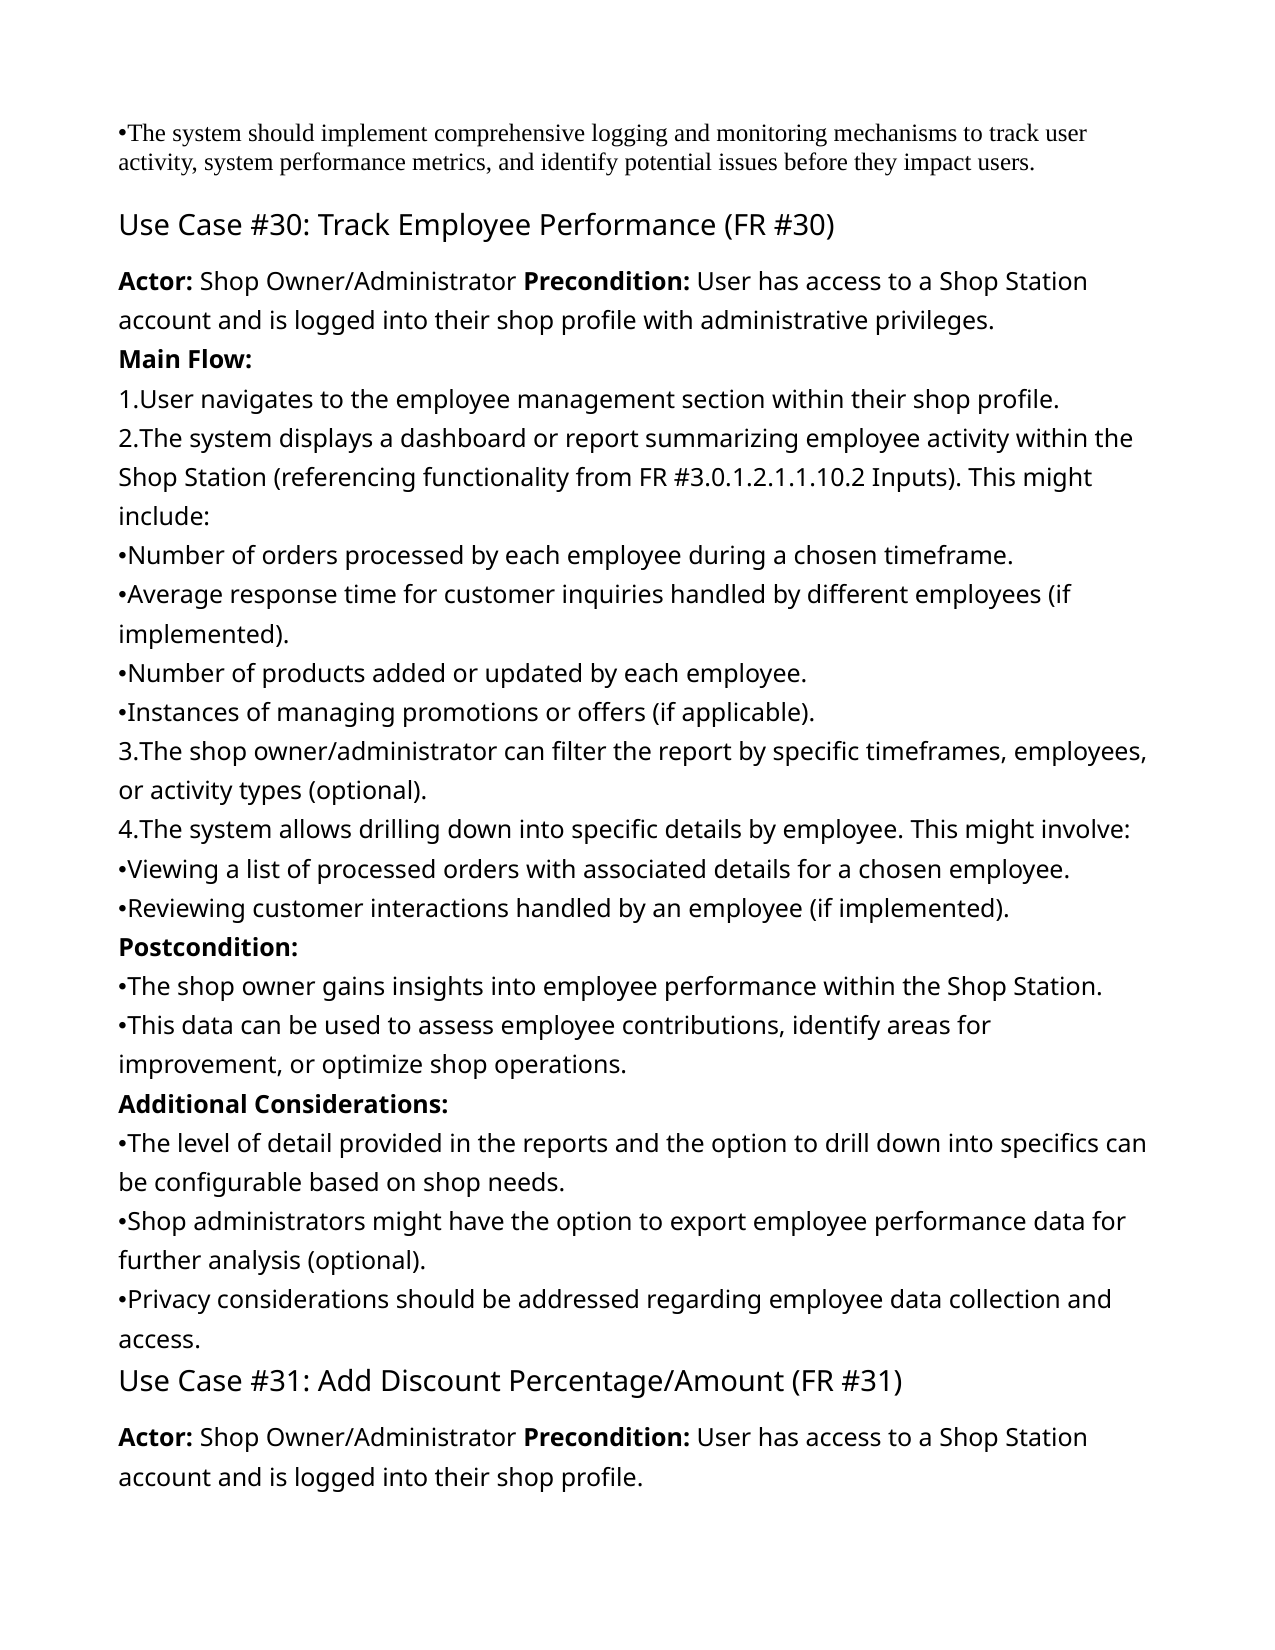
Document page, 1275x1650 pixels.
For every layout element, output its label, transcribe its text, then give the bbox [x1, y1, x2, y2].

subtitle Use Case #31: Add Discount Percentage/Amount (FR #31) [118, 1361, 1157, 1400]
text Main Flow: [118, 342, 1157, 376]
list Privacy considerations should be addressed regarding employee data collection and access. [118, 1282, 1157, 1355]
list Number of products added or updated by each employee. [118, 656, 1157, 689]
text Additional Considerations: [118, 1086, 1157, 1120]
list This data can be used to assess employee contributions, identify areas for improvement, or optimize shop operations. [118, 1008, 1157, 1081]
text Actor: Shop Owner/Administrator Precondition: User has access to a Shop Station account and is logged into their shop profile. [118, 1420, 1157, 1493]
subtitle Use Case #30: Track Employee Performance (FR #30) [118, 204, 1157, 244]
list Reviewing customer interactions handled by an employee (if implemented). [118, 891, 1157, 924]
list Number of orders processed by each employee during a chosen timeframe. [118, 538, 1157, 572]
list The system should implement comprehensive logging and monitoring mechanisms to track user activity, system performance metrics, and identify potential issues before they impact users. [118, 118, 1157, 176]
list The level of detail provided in the reports and the option to drill down into specifics can be configurable based on shop needs. [118, 1126, 1157, 1199]
text Postcondition: [118, 930, 1157, 964]
list Average response time for customer inquiries handled by different employees (if implemented). [118, 577, 1157, 650]
list The shop owner/administrator can filter the report by specific timeframes, employees, or activity types (optional). [118, 734, 1157, 807]
list User navigates to the employee management section within their shop profile. [118, 381, 1157, 415]
list The shop owner gains insights into employee performance within the Shop Station. [118, 969, 1157, 1003]
list Instances of managing promotions or offers (if applicable). [118, 695, 1157, 729]
list Shop administrators might have the option to export employee performance data for further analysis (optional). [118, 1204, 1157, 1277]
list The system allows drilling down into specific details by employee. This might involve: [118, 812, 1157, 846]
list The system displays a dashboard or report summarizing employee activity within the Shop Station (referencing functionality from FR #3.0.1.2.1.1.10.2 Inputs). This might include: [118, 421, 1157, 533]
list Viewing a list of processed orders with associated details for a chosen employee. [118, 851, 1157, 885]
text Actor: Shop Owner/Administrator Precondition: User has access to a Shop Station account and is logged into their shop profile with administrative privileges. [118, 264, 1157, 337]
